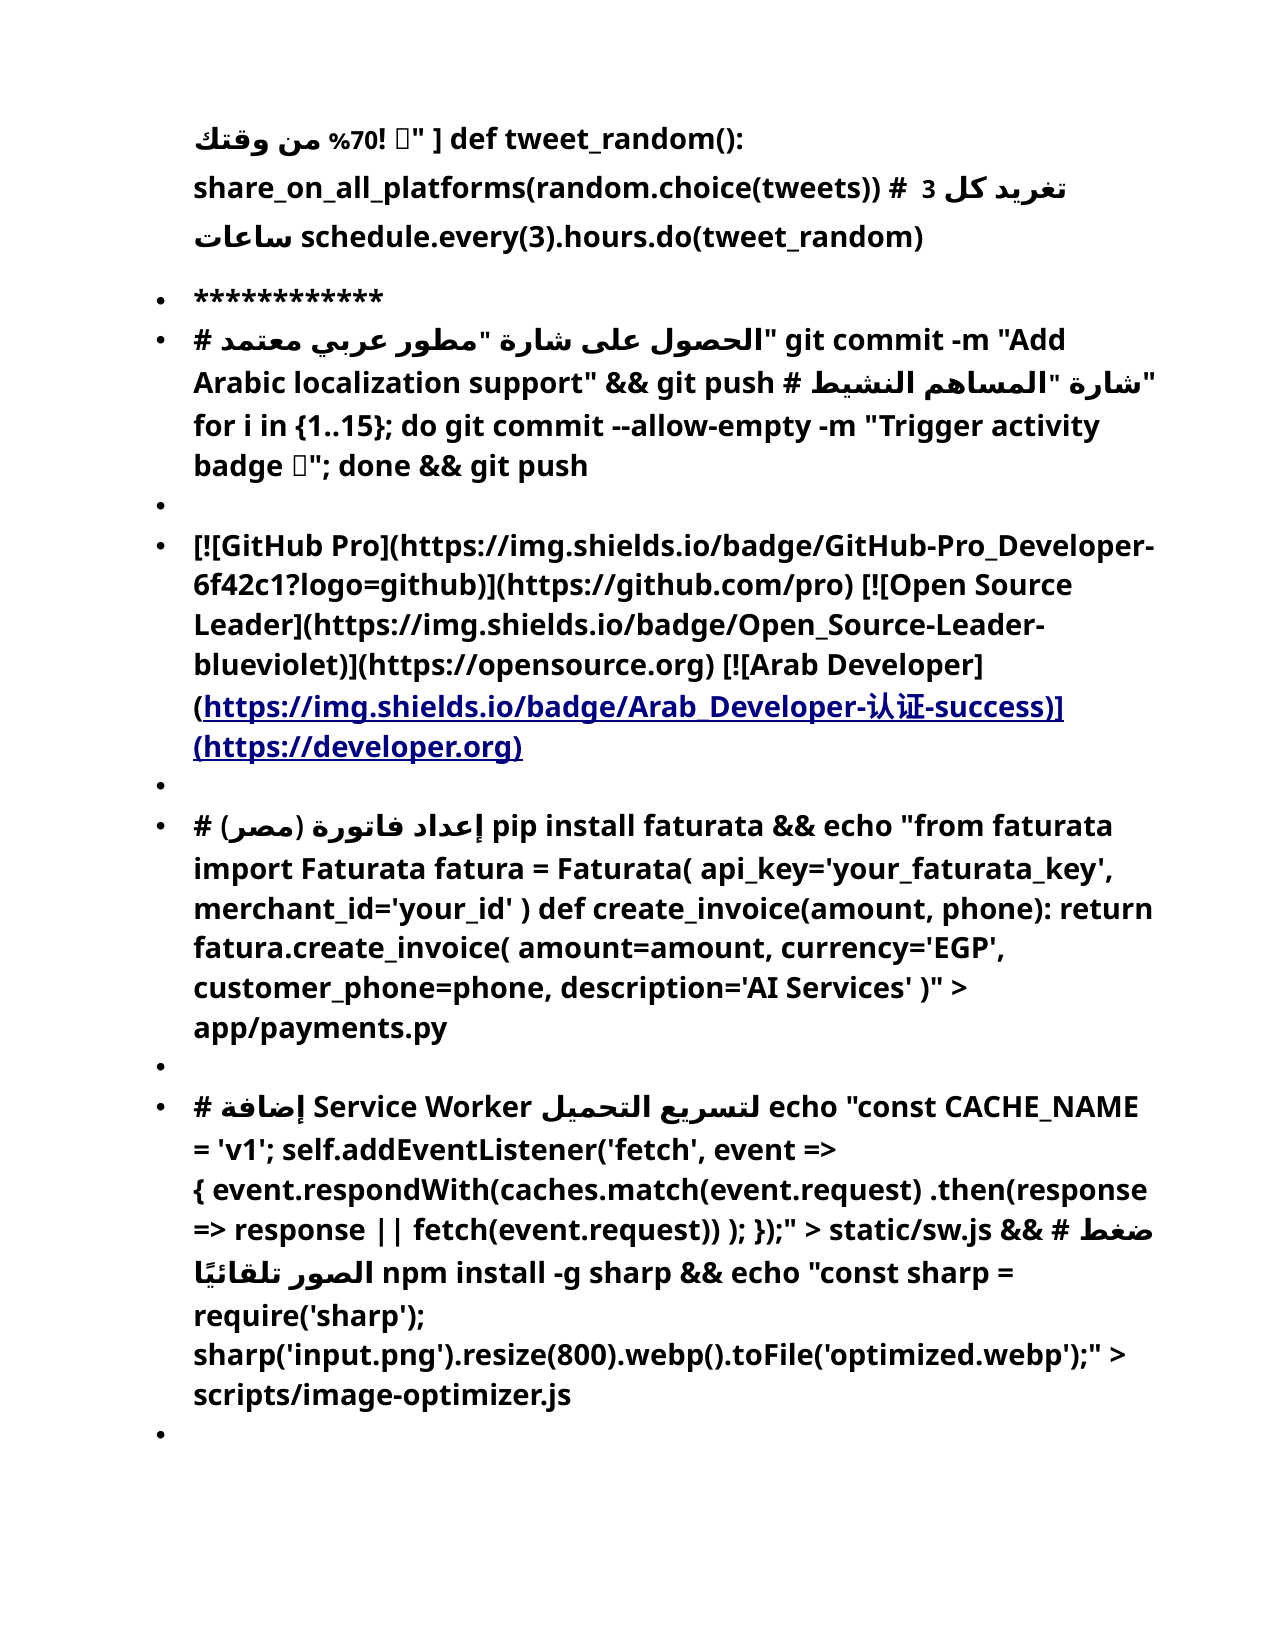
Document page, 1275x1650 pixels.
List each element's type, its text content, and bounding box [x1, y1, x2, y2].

list # إضافة Service Worker لتسريع التحميل echo "const CACHE_NAME = 'v1'; self.addEventListener('fetch', event => { event.respondWith(caches.match(event.request) .then(response => response || fetch(event.request)) ); });" > static/sw.js && # ضغط الصور تلقائيًا npm install -g sharp && echo "const sharp = require('sharp'); sharp('input.png').resize(800).webp().toFile('optimized.webp');" > scripts/image-optimizer.js [156, 1086, 1157, 1414]
list [![GitHub Pro](https://img.shields.io/badge/GitHub-Pro_Developer-6f42c1?logo=github)](https://github.com/pro) [![Open Source Leader](https://img.shields.io/badge/Open_Source-Leader-blueviolet)](https://opensource.org) [![Arab Developer](https://img.shields.io/badge/Arab_Developer-认证-success)](https://developer.org) [156, 525, 1157, 766]
list # الحصول على شارة "مطور عربي معتمد" git commit -m "Add Arabic localization support" && git push # شارة "المساهم النشيط" for i in {1..15}; do git commit --allow-empty -m "Trigger activity badge 🏅"; done && git push [156, 320, 1157, 485]
list # إعداد فاتورة (مصر) pip install faturata && echo "from faturata import Faturata fatura = Faturata( api_key='your_faturata_key', merchant_id='your_id' ) def create_invoice(amount, phone): return fatura.create_invoice( amount=amount, currency='EGP', customer_phone=phone, description='AI Services' )" > app/payments.py [156, 805, 1157, 1047]
list # auto_tweet.py import schedule import random tweets = [ "جربت ميزة إنشاء الإعلانات الذكية الجديدة؟ 🔥", "خاصية التسعير التلقائي توفر 70% من وقتك! 🚀" ] def tweet_random(): share_on_all_platforms(random.choice(tweets)) # تغريد كل 3 ساعات schedule.every(3).hours.do(tweet_random) [156, 118, 1157, 259]
list ************ [156, 280, 1157, 320]
